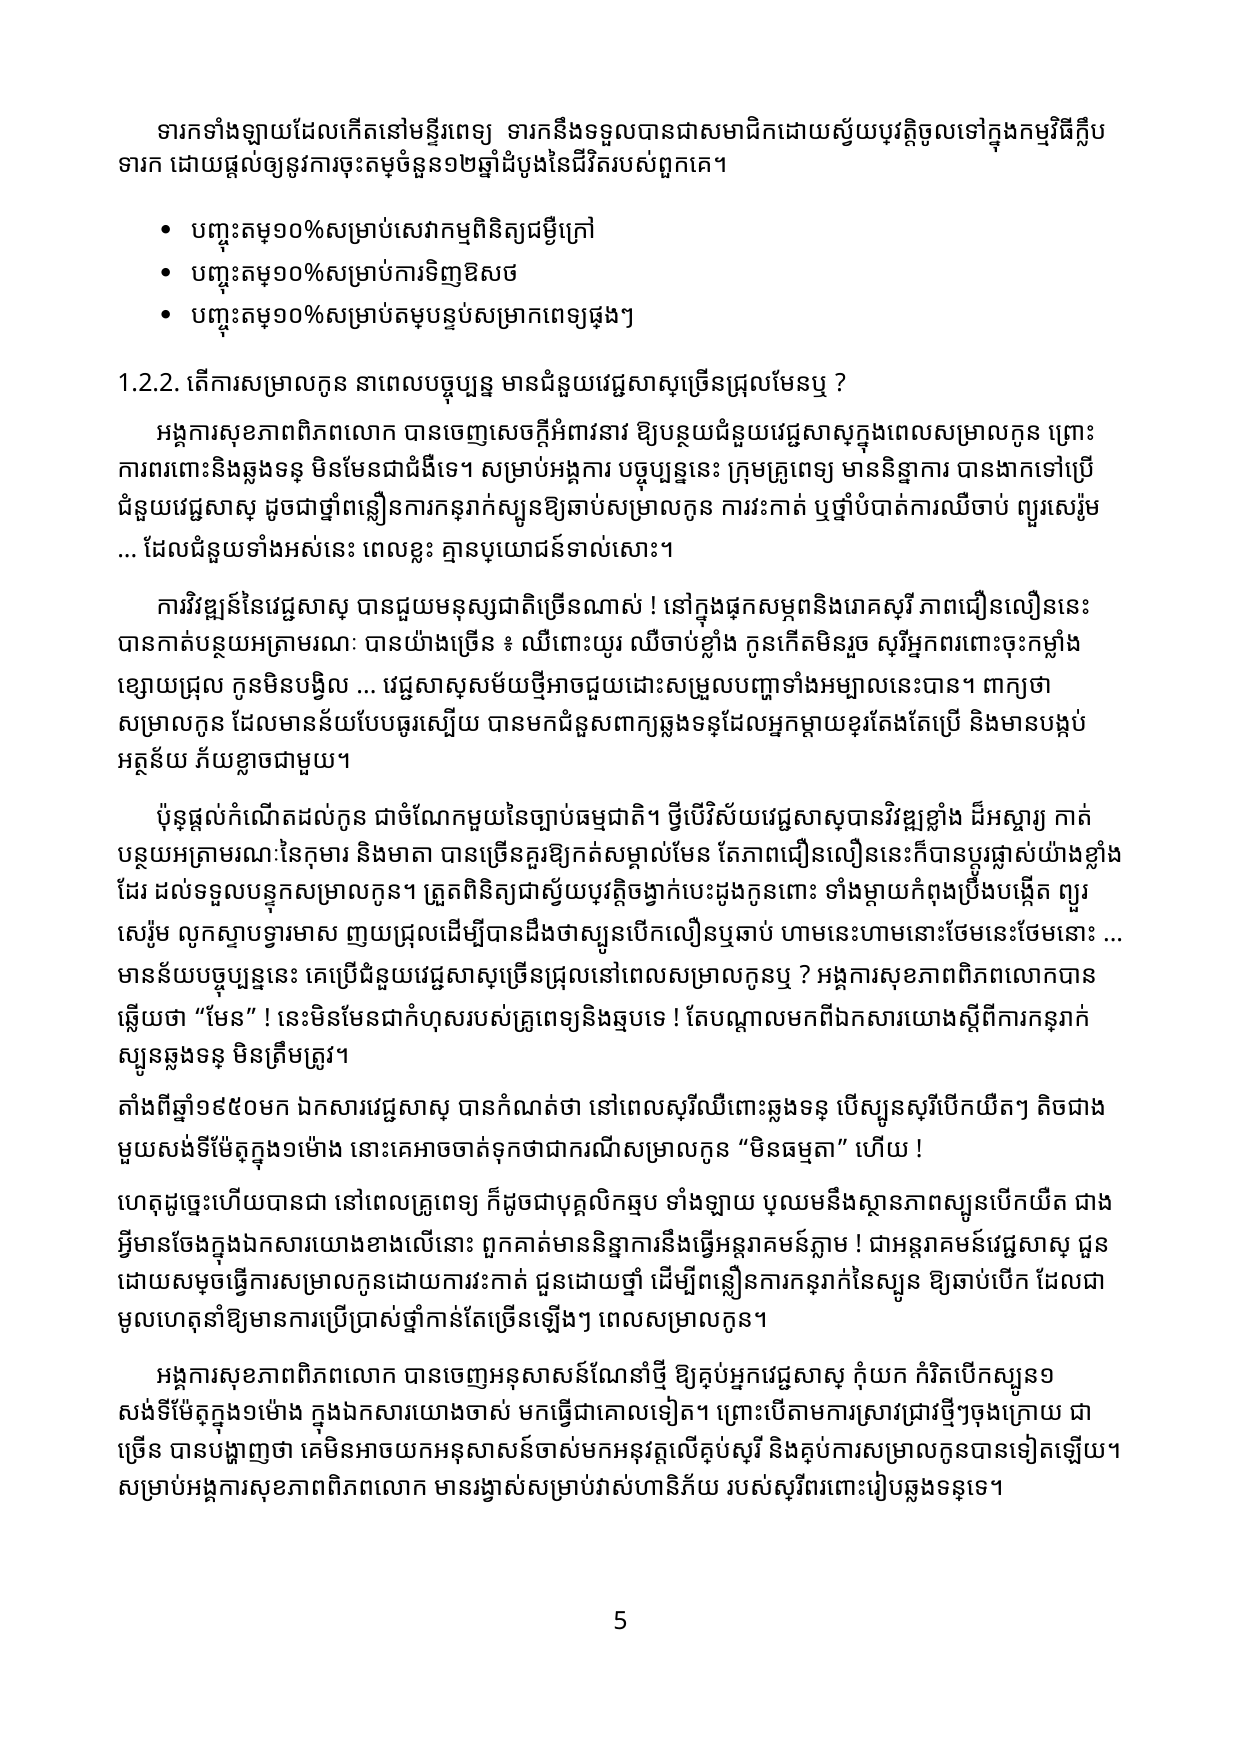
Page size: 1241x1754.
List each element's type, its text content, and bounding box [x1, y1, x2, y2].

list បញ្ចុះតម្លៃ១០%សម្រាប់តម្លៃបន្ទប់សម្រាកពេទ្យផ្សេងៗ [161, 297, 1123, 334]
subtitle 1.2.2. តើ​ការសម្រាលកូន នាពេលបច្ចុប្បន្ន មាន​ជំនួយ​វេជ្ជសាស្ត្រ​ច្រើន​ជ្រុល​មែន​ឬ ? [117, 364, 1123, 401]
text ការ​វិវឌ្ឍន៍​នៃ​វេជ្ជសាស្ត្រ បានជួយ​មនុស្សជាតិ​ច្រើន​ណាស់ ! នៅ​ក្នុង​ផ្នែក​សម្ភព​និង​រោគស្ត្រី ភាព​ជឿន​លឿន​នេះ បាន​កាត់​បន្ថយ​អត្រា​មរណៈ​ បាន​យ៉ាង​ច្រើន ៖ ឈឺ​ពោះ​យូរ ឈឺ​ចាប់​ខ្លាំង កូន​កើត​មិន​រួច ស្ត្រី​​អ្នក​ពរពោះ​ចុះ​កម្លាំង​ខ្សោយ​ជ្រុល កូន​មិន​បង្វិល ... វេជ្ជសាស្ត្រ​សម័យ​ថ្មី​អាច​ជួយ​ដោះសម្រួល​បញ្ហា​ទាំង​អម្បាល​នេះ​បាន​។ ពាក្យ​ថាសម្រាល​កូន​ ដែល​មាន​ន័យ​បែប​ធូរស្បើយ បាន​មក​ជំនួស​ពាក្យ​​​ឆ្លងទន្លេ​ដែល​អ្នក​ម្តាយ​ខ្មែរតែង​តែ​ប្រើ និង​មាន​បង្កប់​អត្ថន័យ​ ភ័យ​ខ្លាច​​​ជាមួយ។ [117, 588, 1123, 779]
text ប៉ុន្តែ​ផ្តល់​កំណើត​ដល់​កូន ជា​ចំណែក​មួយ​នៃច្បាប់​ធម្មជាតិ។ ថ្វី​បើ​វិស័យ​វេជ្ជសាស្ត្រ​​បាន​វិវឌ្ឍ​ខ្លាំង ដ៏​អស្ចារ្យ​ កាត់​បន្ថយ​អត្រាមរណៈ​នៃកុមារ និ​ងមាតា បាន​ច្រើនគួរ​ឱ្យ​កត់​សម្គាល់​មែន តែ​​ភាព​ជឿន​លឿន​នេះ​ក៏​បាន​​ប្តូរ​ផ្លាស់​យ៉ាង​ខ្លាំង​ដែរ ដល់​ទទួល​បន្ទុក​សម្រាល​កូន។​​ ត្រួត​ពិនិត្យ​ជា​ស្វ័យប្រវត្តិ​​ចង្វាក់​បេះដូង​កូន​ពោះ​ ទាំង​ម្តាយ​កំពុង​ប្រឹង​បង្កើត ព្យួរ​សេរ៉ូម លូក​ស្ទាប​ទ្វារ​មាស​ ញយ​ជ្រុល​ដើម្បី​បាន​ដឹង​ថា​ស្បូន​បើក​លឿន​ឬ​ឆាប់ ហាម​នេះ​ហាម​នោះ​ថែម​នេះ​ថែម​នោះ ... មាន​ន័យ​​​បច្ចុប្បន្ន​​នេះ​ គេ​ប្រើ​ជំនួយ​វេជ្ជសាស្ត្រ​ច្រើន​ជ្រុល​នៅ​ពេល​សម្រាល​កូន​ឬ ? អង្គការ​សុខភាព​ពិភពលោក​បានឆ្លើយថា “មែន” ! នេះ​មិនមែន​ជា​កំហុស​របស់​គ្រូពេទ្យ​និង​ឆ្មប​ទេ ! តែ​បណ្តាល​មក​ពី​ឯកសារ​យោង​ស្តីពី​ការ​កន្ទ្រាក់​ស្បូន​ឆ្លង​ទន្លេ​ មិន​ត្រឹម​ត្រូវ។ [117, 798, 1123, 1074]
text អង្គការ​សុខភាព​ពិភពលោក បាន​ចេញ​សេចក្តីអំពាវនាវ​ ឱ្យ​បន្ថយ​ជំនួយ​វេជ្ជសាស្ត្រ​ក្នុង​ពេល​សម្រាល​កូន​ ព្រោះ​ការ​ពរពោះ​និង​ឆ្លង​ទន្លេ មិន​មែន​ជា​ជំងឺ​ទេ។ សម្រាប់​អង្គការ​ បច្ចុប្បន្ន​នេះ ក្រុមគ្រូពេទ្យ​ មាន​និន្នាការ​ បាន​ងាក​ទៅ​ប្រើ​ជំនួយវេជ្ជសាស្ត្រ ដូច​ជា​ថ្នាំពន្លឿន​ការកន្ទ្រាក់ស្បូន​ឱ្យ​ឆាប់​សម្រាលកូន ការ​វះកាត់ ឬ​ថ្នាំ​បំបាត់​ការ​ឈឺ​ចាប់​ ព្យួរសេរ៉ូម ... ដែល​ជំនួយ​ទាំង​អស់​នេះ ពេល​ខ្លះ ​​គ្មាន​ប្រយោជន៍​ទាល់​សោះ​។ [117, 414, 1123, 567]
text ហេតុ​ដូច្នេះ​ហើយ​បាន​ជា នៅ​ពេល​គ្រូពេទ្យ ក៏​ដូច​ជា​បុគ្គលិក​ឆ្មប ទាំង​ឡាយ ប្រឈម​នឹង​​ស្ថានភាព​ស្បូន​បើក​យឺត​ ជាង​អ្វី​មាន​ចែង​ក្នុង​ឯកសារ​យោង​ខាង​លើ​នោះ ពួក​គាត់​មាន​និន្នាការ​នឹង​ធ្វើ​អន្តរាគមន៍​ភ្លាម ! ​ជា​អន្តរាគមន៍​វេជ្ជសាស្ត្រ ជួន​ដោយ​សម្រេច​ធ្វើ​ការ​សម្រាល​កូន​ដោយ​ការ​វះកាត់ ជួន​ដោយ​ថ្នាំ​ ដើម្បី​ពន្លឿន​ការកន្ទ្រាក់​នៃ​ស្បូន​ ឱ្យ​ឆាប់​បើក​​ ដែល​ជា​មូលហេតុ​នាំ​ឱ្យ​មាន​ការ​ប្រើប្រាស់​ថ្នាំ​កាន់​តែច្រើន​ឡើង​ៗ ពេល​សម្រាល​កូន។ [117, 1188, 1123, 1337]
list បញ្ចុះតម្លៃ១០%សម្រាប់ការទិញឱសថ [161, 254, 1123, 291]
text តាំ​ងពី​ឆ្នាំ​១៩៥០​មក ឯកសារ​វេជ្ជសាស្ត្រ​ បាន​កំណត់​ថា នៅ​ពេល​ស្ត្រី​ឈឺពោះ​ឆ្លង​ទន្លេ បើ​ស្បូន​​ស្ត្រី​បើក​យឺតៗ តិច​ជាង​មួយ​សង់ទីម៉ែត្រ​ក្នុង១ម៉ោង នោះ​គេ​អាច​ចាត់​ទុក​ថា​ជា​ករណីសម្រាល​កូន “មិន​ធម្មតា”​ ហើយ ! [117, 1093, 1123, 1168]
list បញ្ចុះតម្លៃ១០%សម្រាប់សេវាកម្មពិនិត្យជម្ងឺក្រៅ [161, 212, 1123, 249]
text ទារកទាំងឡាយដែលកើតនៅមន្ទីរពេទ្យ ទារកនឹងទទួលបានជាសមាជិកដោយស្វ័យប្រវត្តិចូលទៅក្នុងកម្មវិធីក្លឹបទារក ដោយផ្តល់ឲ្យនូវការចុះតម្លៃចំនួន១២ឆ្នាំដំបូងនៃជីវិតរបស់ពួកគេ។ [117, 117, 1123, 182]
text អង្គការ​សុខភាព​ពិភពលោក បាន​ចេញ​អនុសាសន៍​ណែនាំ​ថ្មី​ ឱ្យ​គ្រប់​អ្នក​វេជ្ជសាស្ត្រ កុំ​យក​ កំរិត​បើក​ស្បូន​១​សង់ទីម៉ែត្រ​ក្នុង១​ម៉ោង ក្នុង​ឯកសារ​យោង​ចាស់ មក​ធ្វើ​ជា​គោល​ទៀត។ ព្រោះ​បើ​តាម​ការ​ស្រាវជ្រាវ​ថ្មីៗ​ចុងក្រោយ ជា​ច្រើន​ បាន​បង្ហាញ​ថា គេ​មិន​អាច​យក​អនុសាសន៍​ចាស់មក​អនុវត្ត​លើ​គ្រប់​ស្ត្រី​ និង​គ្រប់​ការ​សម្រាលកូន​បាន​ទៀត​ឡើយ។ សម្រាប់​អង្គការ​សុខភាព​ពិភពលោក មាន​​រង្វាស់​សម្រាប់​វាស់​ហានិភ័យ​ របស់​ស្ត្រី​ពរពោះ​រៀប​ឆ្លង​ទន្លេ​ទេ។ [117, 1357, 1123, 1506]
